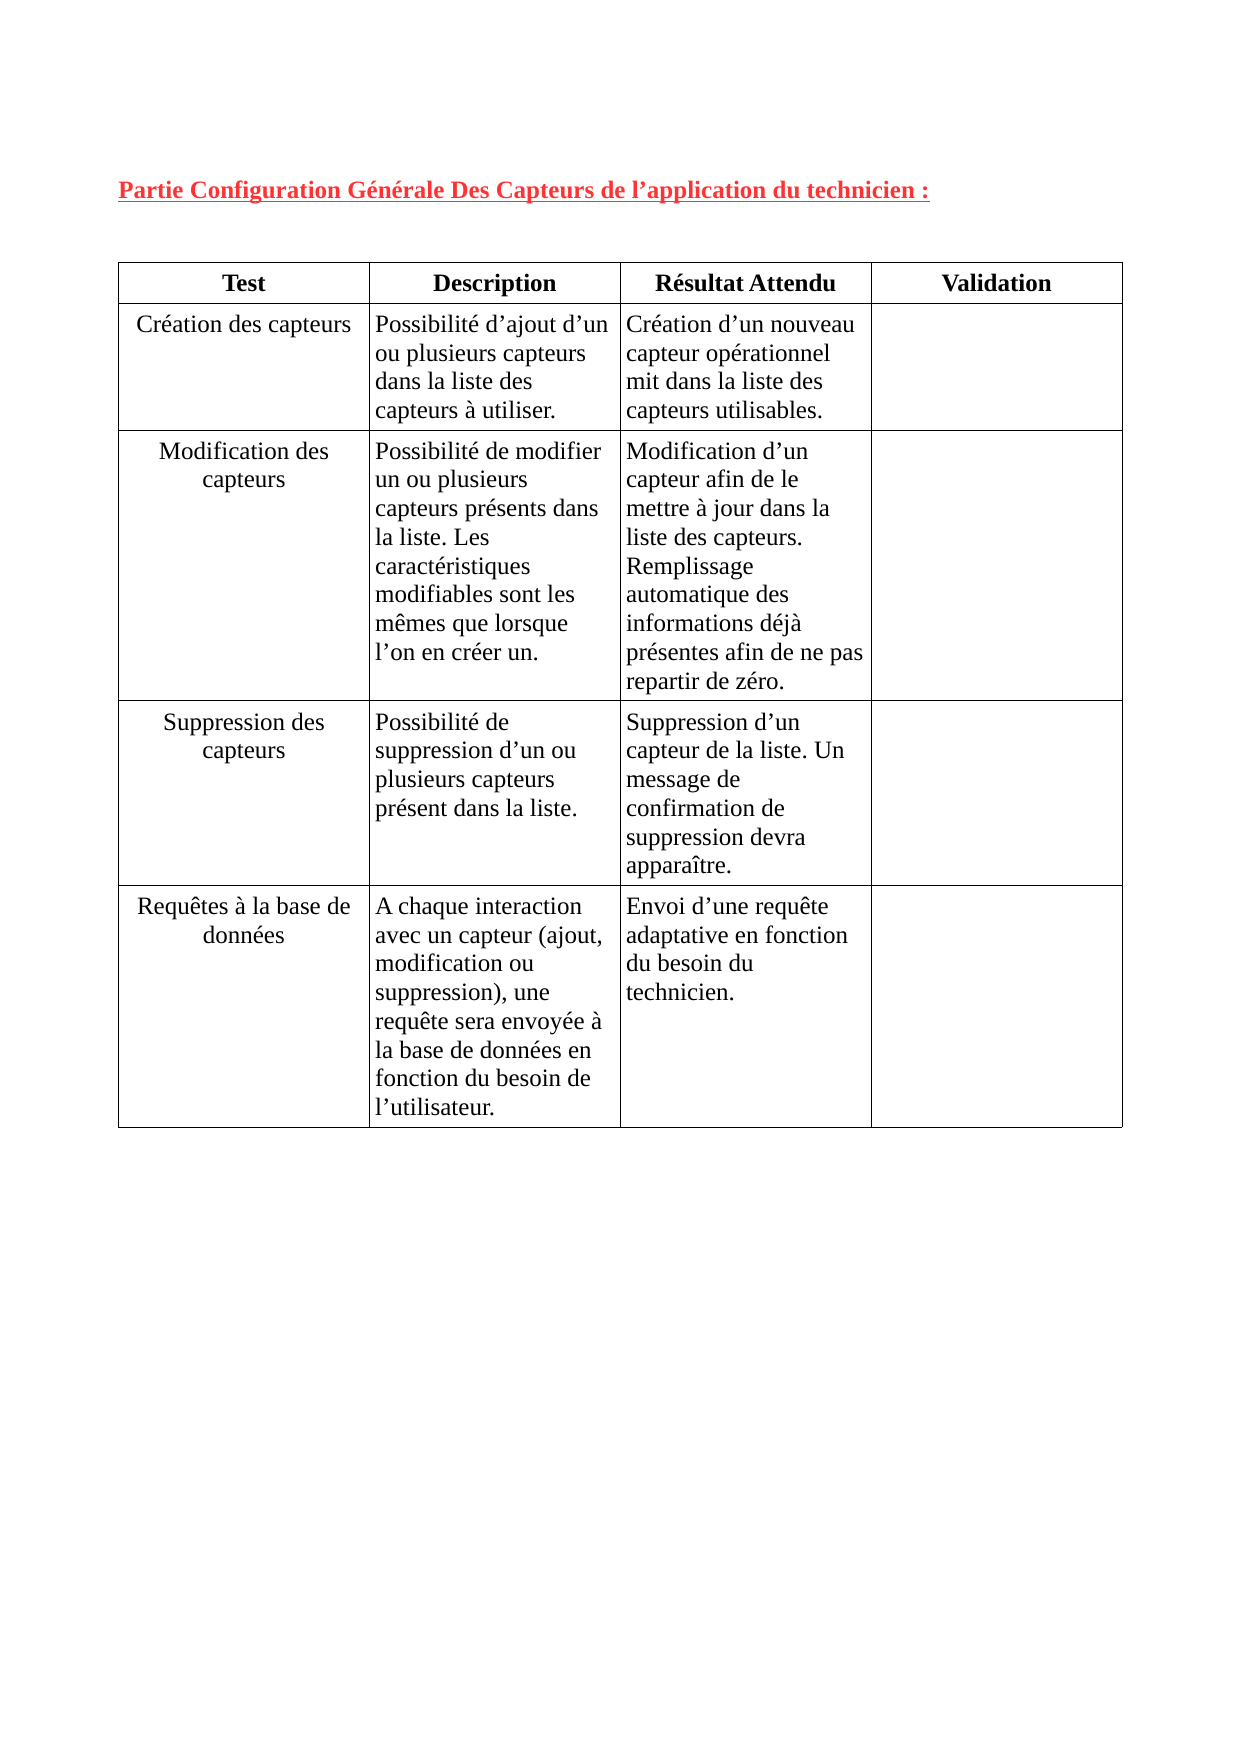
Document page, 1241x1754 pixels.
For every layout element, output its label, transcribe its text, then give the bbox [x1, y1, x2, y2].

text Partie Configuration Générale Des Capteurs de l’application du technicien : [118, 176, 1122, 204]
table_header Résultat Attendu [621, 263, 871, 303]
table_cell [872, 304, 1122, 429]
table_cell Suppression des capteurs [119, 701, 369, 885]
table_cell [872, 431, 1122, 700]
table_cell Modification d’un capteur afin de le mettre à jour dans la liste des capteurs. Remplissage automatique des informations déjà présentes afin de ne pas repartir de zéro. [621, 431, 871, 700]
table_header Validation [872, 263, 1122, 303]
table_cell Modification des capteurs [119, 431, 369, 700]
table_cell Création des capteurs [119, 304, 369, 429]
table_cell Possibilité de modifier un ou plusieurs capteurs présents dans la liste. Les caractéristiques modifiables sont les mêmes que lorsque l’on en créer un. [370, 431, 620, 700]
table_cell Possibilité d’ajout d’un ou plusieurs capteurs dans la liste des capteurs à utiliser. [370, 304, 620, 429]
table_cell [872, 886, 1122, 1127]
table_header Description [370, 263, 620, 303]
table_cell Possibilité de suppression d’un ou plusieurs capteurs présent dans la liste. [370, 701, 620, 885]
table_cell Suppression d’un capteur de la liste. Un message de confirmation de suppression devra apparaître. [621, 701, 871, 885]
table_cell [872, 701, 1122, 885]
table_cell A chaque interaction avec un capteur (ajout, modification ou suppression), une requête sera envoyée à la base de données en fonction du besoin de l’utilisateur. [370, 886, 620, 1127]
table_cell Requêtes à la base de données [119, 886, 369, 1127]
table_cell Envoi d’une requête adaptative en fonction du besoin du technicien. [621, 886, 871, 1127]
table_cell Création d’un nouveau capteur opérationnel mit dans la liste des capteurs utilisables. [621, 304, 871, 429]
table_header Test [119, 263, 369, 303]
